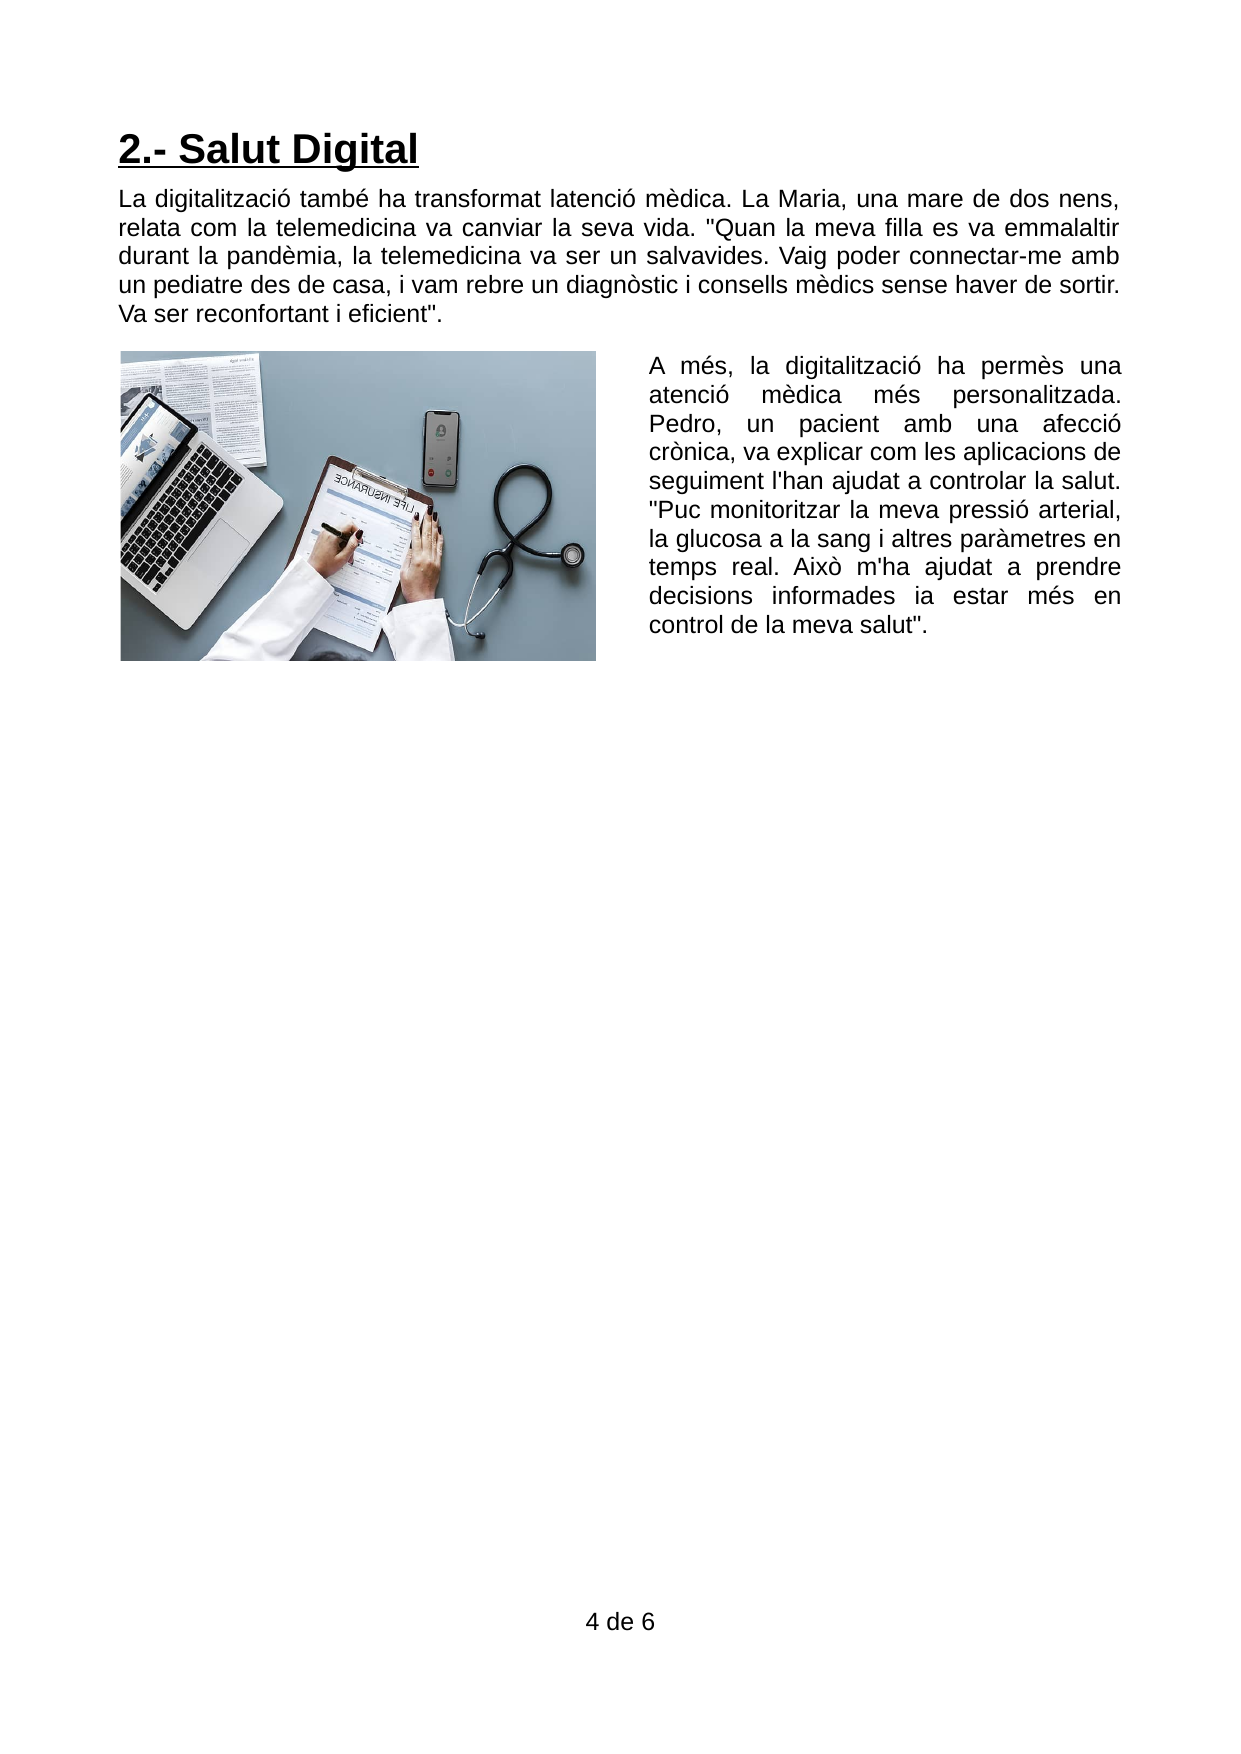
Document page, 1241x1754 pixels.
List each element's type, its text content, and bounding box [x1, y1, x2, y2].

text La digitalització també ha transformat latenció mèdica. La Maria, una mare de dos nens, relata com la telemedicina va canviar la seva vida. "Quan la meva filla es va emmalaltir durant la pandèmia, la telemedicina va ser un salvavides. Vaig poder connectar-me amb un pediatre des de casa, i vam rebre un diagnòstic i consells mèdics sense haver de sortir. Va ser reconfortant i eficient". [118, 184, 1122, 327]
picture [120, 351, 596, 661]
text A més, la digitalització ha permès una atenció mèdica més personalitzada. Pedro, un pacient amb una afecció crònica, va explicar com les aplicacions de seguiment l'han ajudat a controlar la salut. "Puc monitoritzar la meva pressió arterial, la glucosa a la sang i altres paràmetres en temps real. Això m'ha ajudat a prendre decisions informades ia estar més en control de la meva salut". [596, 351, 1122, 661]
subtitle 2.- Salut Digital [118, 124, 1122, 172]
